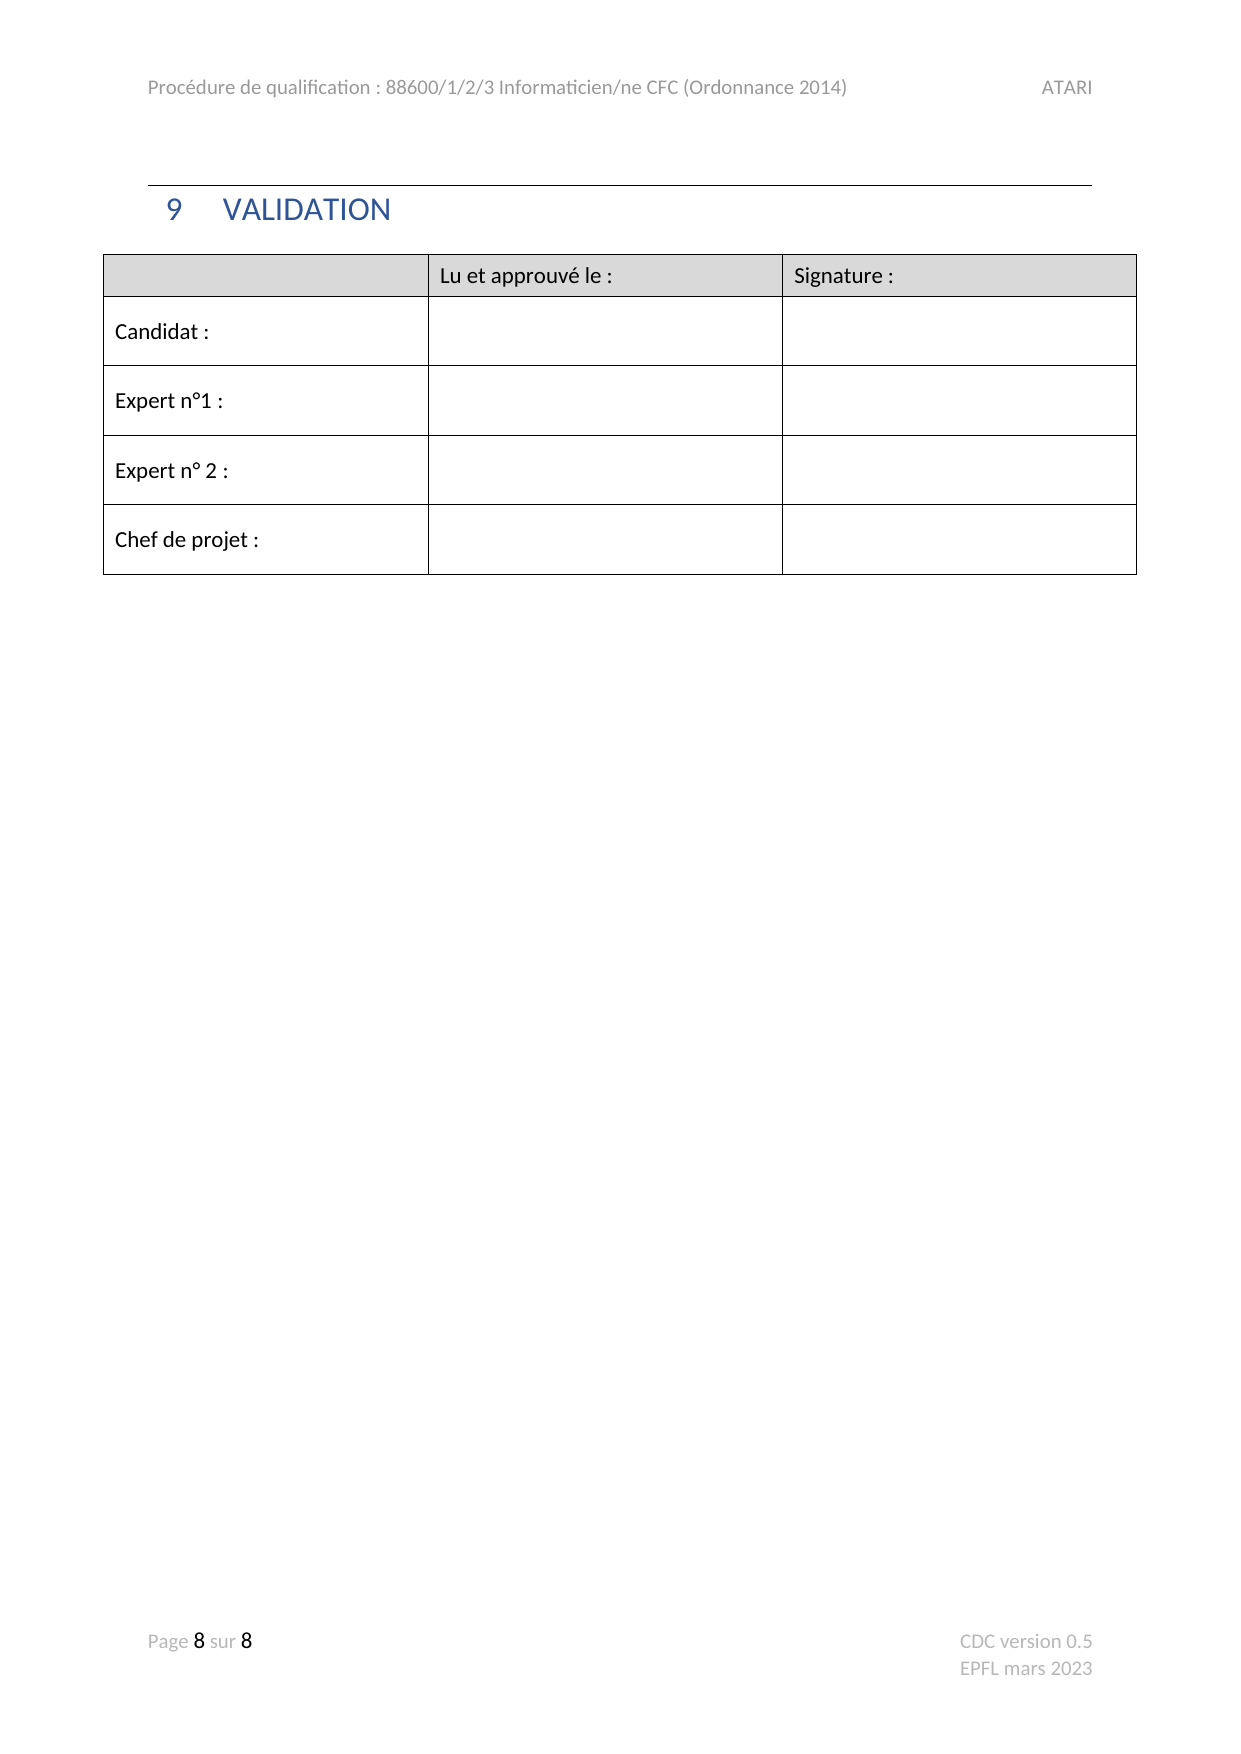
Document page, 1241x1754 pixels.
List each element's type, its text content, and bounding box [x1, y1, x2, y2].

table_header [104, 255, 428, 296]
table_cell Expert n° 2 : [104, 436, 428, 504]
table_cell [783, 366, 1136, 435]
table_header Signature : [783, 255, 1136, 296]
table_cell [429, 366, 782, 435]
table_header Lu et approuvé le : [429, 255, 782, 296]
table_cell Chef de projet : [104, 505, 428, 574]
table_cell [429, 436, 782, 504]
table_cell [429, 505, 782, 574]
table_cell [783, 505, 1136, 574]
table_cell [783, 297, 1136, 365]
table_cell Expert n°1 : [104, 366, 428, 435]
table_cell [429, 297, 782, 365]
table_cell Candidat : [104, 297, 428, 365]
subtitle VALIDATION [148, 186, 1092, 229]
table_cell [783, 436, 1136, 504]
